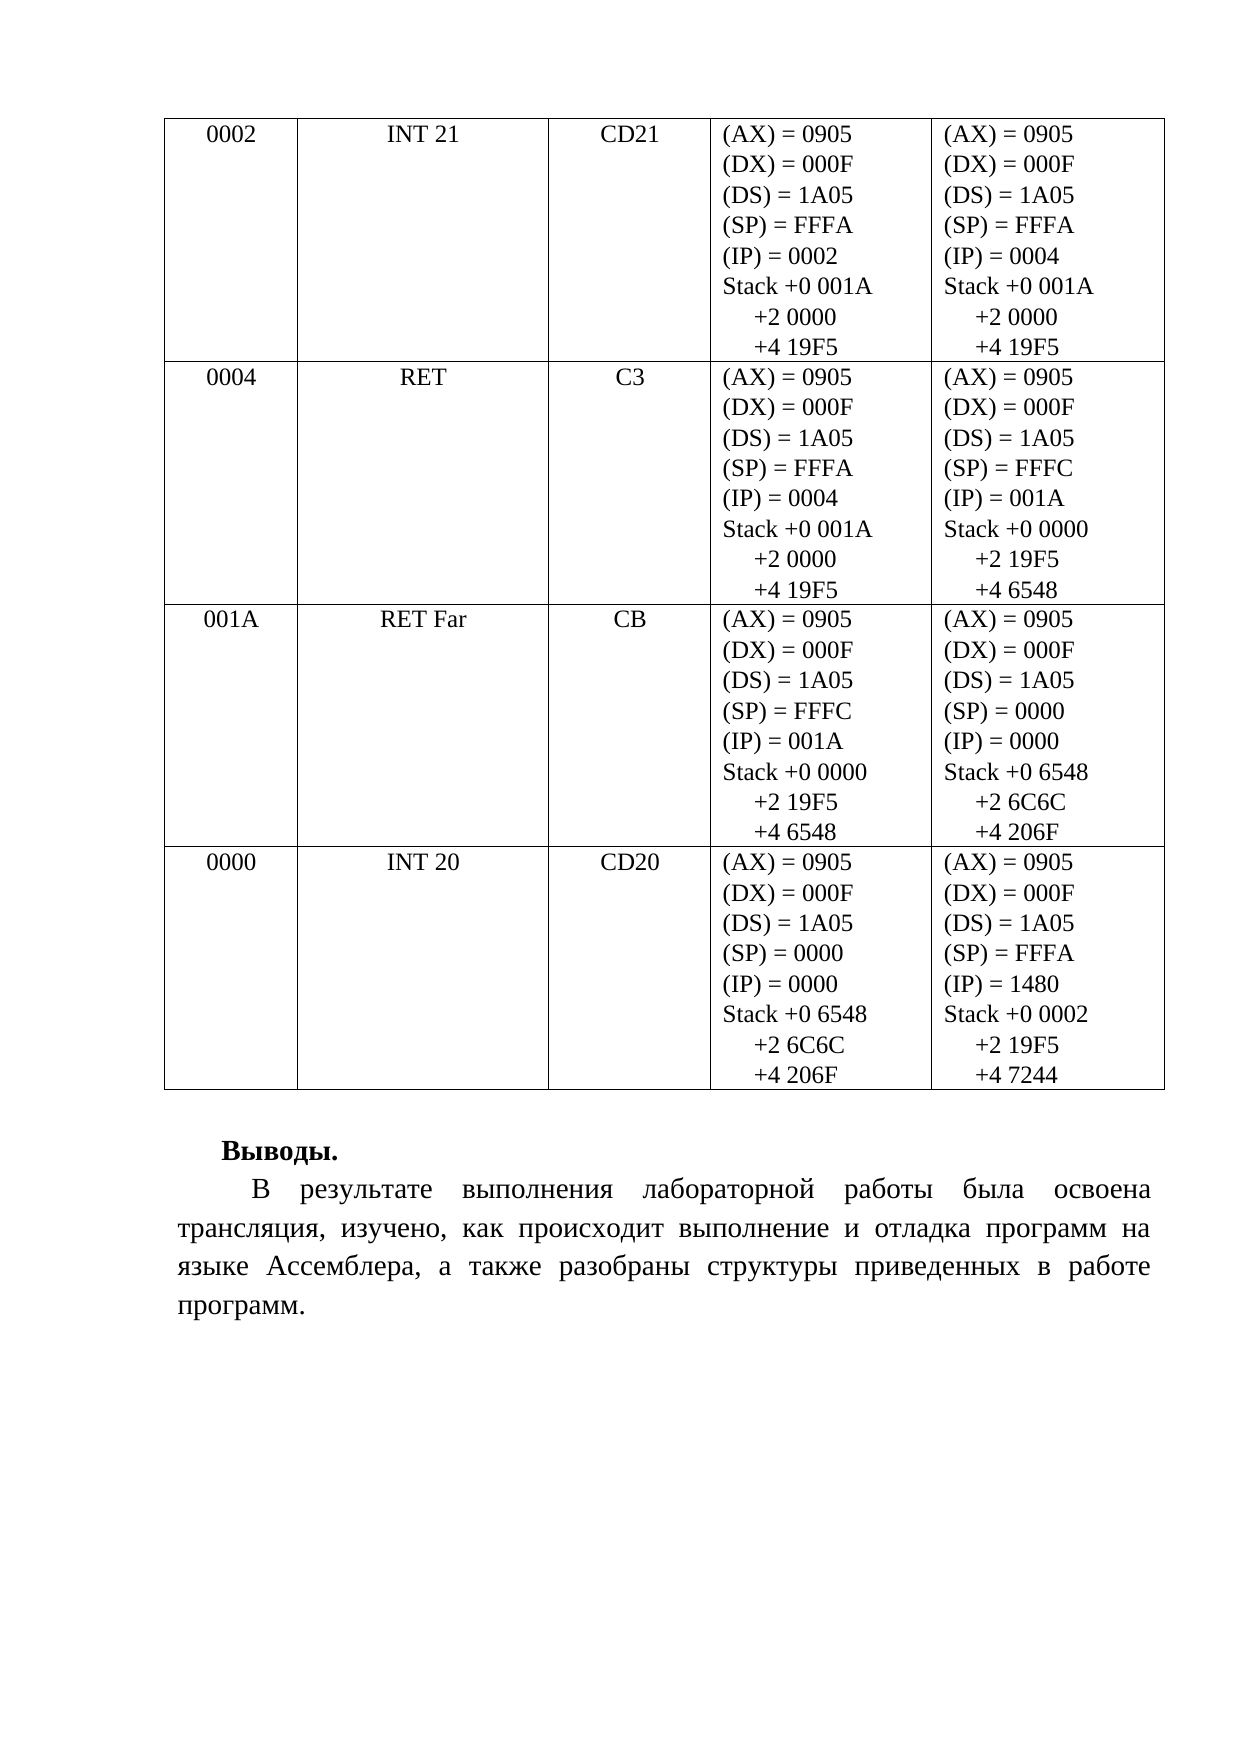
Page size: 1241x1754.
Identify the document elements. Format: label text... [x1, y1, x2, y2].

table_cell (AX) = 0905 (DX) = 000F (DS) = 1A05 (SP) = FFFC (IP) = 001A Stack +0 0000 +2 19F5 +4 6548 [932, 362, 1164, 603]
text Выводы. [177, 1133, 1152, 1166]
table_cell INT 20 [298, 847, 548, 1089]
table_cell 001A [165, 605, 297, 846]
table_cell (AX) = 0905 (DX) = 000F (DS) = 1A05 (SP) = 0000 (IP) = 0000 Stack +0 6548 +2 6C6C +4 206F [711, 847, 931, 1089]
table_cell CD21 [549, 119, 710, 361]
table_cell (AX) = 0905 (DX) = 000F (DS) = 1A05 (SP) = FFFA (IP) = 1480 Stack +0 0002 +2 19F5 +4 7244 [932, 847, 1164, 1089]
table_cell (AX) = 0905 (DX) = 000F (DS) = 1A05 (SP) = FFFC (IP) = 001A Stack +0 0000 +2 19F5 +4 6548 [711, 605, 931, 846]
table_cell (AX) = 0905 (DX) = 000F (DS) = 1A05 (SP) = FFFA (IP) = 0002 Stack +0 001A +2 0000 +4 19F5 [711, 119, 931, 361]
table_cell RET [298, 362, 548, 603]
table_cell C3 [549, 362, 710, 603]
table_cell INT 21 [298, 119, 548, 361]
table_cell RET Far [298, 605, 548, 846]
text В результате выполнения лабораторной работы была освоена трансляция, изучено, как происходит выполнение и отладка программ на языке Ассемблера, а также разобраны структуры приведенных в работе программ. [177, 1171, 1152, 1321]
table_cell 0000 [165, 847, 297, 1089]
table_cell (AX) = 0905 (DX) = 000F (DS) = 1A05 (SP) = 0000 (IP) = 0000 Stack +0 6548 +2 6C6C +4 206F [932, 605, 1164, 846]
table_cell CD20 [549, 847, 710, 1089]
table_cell (AX) = 0905 (DX) = 000F (DS) = 1A05 (SP) = FFFA (IP) = 0004 Stack +0 001A +2 0000 +4 19F5 [711, 362, 931, 603]
table_cell 0004 [165, 362, 297, 603]
table_cell (AX) = 0905 (DX) = 000F (DS) = 1A05 (SP) = FFFA (IP) = 0004 Stack +0 001A +2 0000 +4 19F5 [932, 119, 1164, 361]
table_cell CB [549, 605, 710, 846]
table_cell 0002 [165, 119, 297, 361]
